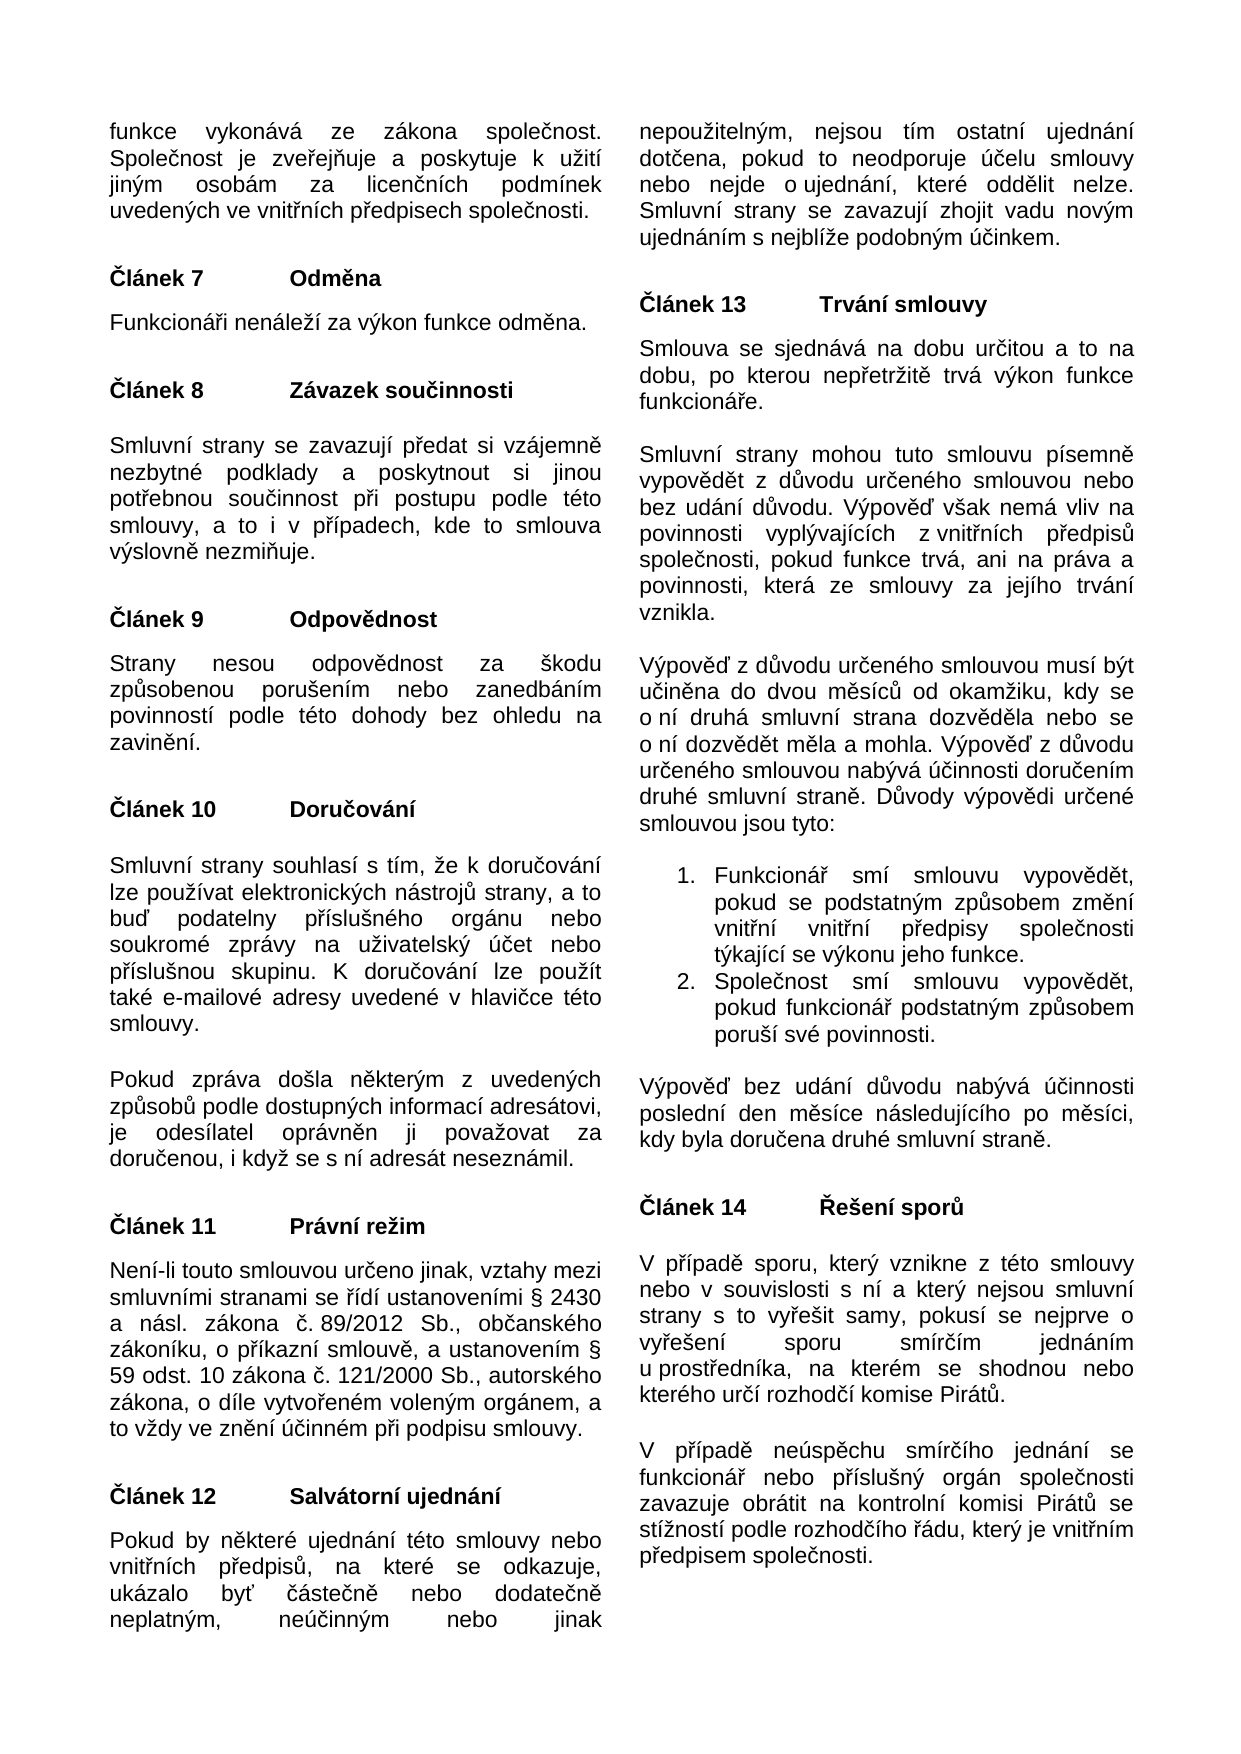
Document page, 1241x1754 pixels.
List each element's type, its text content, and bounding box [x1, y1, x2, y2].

subtitle Řešení sporů [639, 1194, 1134, 1220]
text Není-li touto smlouvou určeno jinak, vztahy mezi smluvními stranami se řídí ustanoveními § 2430 a násl. zákona č. 89/2012 Sb., občanského zákoníku, o příkazní smlouvě, a ustanovením § 59 odst. 10 zákona č. 121/2000 Sb., autorského zákona, o díle vytvořeném voleným orgánem, a to vždy ve znění účinném při podpisu smlouvy. [109, 1257, 602, 1442]
subtitle Závazek součinnosti [109, 377, 602, 403]
text Pokud by některé ujednání této smlouvy nebo vnitřních předpisů, na které se odkazuje, ukázalo byť částečně nebo dodatečně neplatným, neúčinným nebo jinak [109, 1527, 602, 1632]
text Smluvní strany souhlasí s tím, že k doručování lze používat elektronických nástrojů strany, a to buď podatelny příslušného orgánu nebo soukromé zprávy na uživatelský účet nebo příslušnou skupinu. K doručování lze použít také e-mailové adresy uvedené v hlavičce této smlouvy. [109, 852, 602, 1037]
text V případě sporu, který vznikne z této smlouvy nebo v souvislosti s ní a který nejsou smluvní strany s to vyřešit samy, pokusí se nejprve o vyřešení sporu smírčím jednáním u prostředníka, na kterém se shodnou nebo kterého určí rozhodčí komise Pirátů. [639, 1249, 1134, 1408]
text Smlouva se sjednává na dobu určitou a to na dobu, po kterou nepřetržitě trvá výkon funkce funkcionáře. [639, 335, 1134, 414]
subtitle Odpovědnost [109, 606, 602, 632]
text V případě neúspěchu smírčího jednání se funkcionář nebo příslušný orgán společnosti zavazuje obrátit na kontrolní komisi Pirátů se stížností podle rozhodčího řádu, který je vnitřním předpisem společnosti. [639, 1437, 1134, 1569]
list Společnost smí smlouvu vypovědět, pokud funkcionář podstatným způsobem poruší své povinnosti. [677, 968, 1134, 1047]
text Pokud zpráva došla některým z uvedených způsobů podle dostupných informací adresátovi, je odesílatel oprávněn ji považovat za doručenou, i když se s ní adresát neseznámil. [109, 1066, 602, 1172]
text Výpověď bez udání důvodu nabývá účinnosti poslední den měsíce následujícího po měsíci, kdy byla doručena druhé smluvní straně. [639, 1073, 1134, 1152]
text Smluvní strany se zavazují předat si vzájemně nezbytné podklady a poskytnout si jinou potřebnou součinnost při postupu podle této smlouvy, a to i v případech, kde to smlouva výslovně nezmiňuje. [109, 432, 602, 564]
subtitle Salvátorní ujednání [109, 1483, 602, 1509]
text funkce vykonává ze zákona společnost. Společnost je zveřejňuje a poskytuje k užití jiným osobám za licenčních podmínek uvedených ve vnitřních předpisech společnosti. [109, 118, 602, 223]
subtitle Doručování [109, 796, 602, 823]
subtitle Právní režim [109, 1213, 602, 1239]
text Smluvní strany mohou tuto smlouvu písemně vypovědět z důvodu určeného smlouvou nebo bez udání důvodu. Výpověď však nemá vliv na povinnosti vyplývajících z vnitřních předpisů společnosti, pokud funkce trvá, ani na práva a povinnosti, která ze smlouvy za jejího trvání vznikla. [639, 441, 1134, 625]
text Výpověď z důvodu určeného smlouvou musí být učiněna do dvou měsíců od okamžiku, kdy se o ní druhá smluvní strana dozvěděla nebo se o ní dozvědět měla a mohla. Výpověď z důvodu určeného smlouvou nabývá účinnosti doručením druhé smluvní straně. Důvody výpovědi určené smlouvou jsou tyto: [639, 652, 1134, 836]
text Strany nesou odpovědnost za škodu způsobenou porušením nebo zanedbáním povinností podle této dohody bez ohledu na zavinění. [109, 650, 602, 755]
list Funkcionář smí smlouvu vypovědět, pokud se podstatným způsobem změní vnitřní vnitřní předpisy společnosti týkající se výkonu jeho funkce. [677, 862, 1134, 968]
subtitle Trvání smlouvy [639, 291, 1134, 318]
subtitle Odměna [109, 265, 602, 291]
text Funkcionáři nenáleží za výkon funkce odměna. [109, 309, 602, 335]
text nepoužitelným, nejsou tím ostatní ujednání dotčena, pokud to neodporuje účelu smlouvy nebo nejde o ujed­nání, které oddělit nelze. Smluvní strany se zavazují zhojit vadu novým ujednáním s nejblíže podobným účinkem. [639, 118, 1134, 250]
